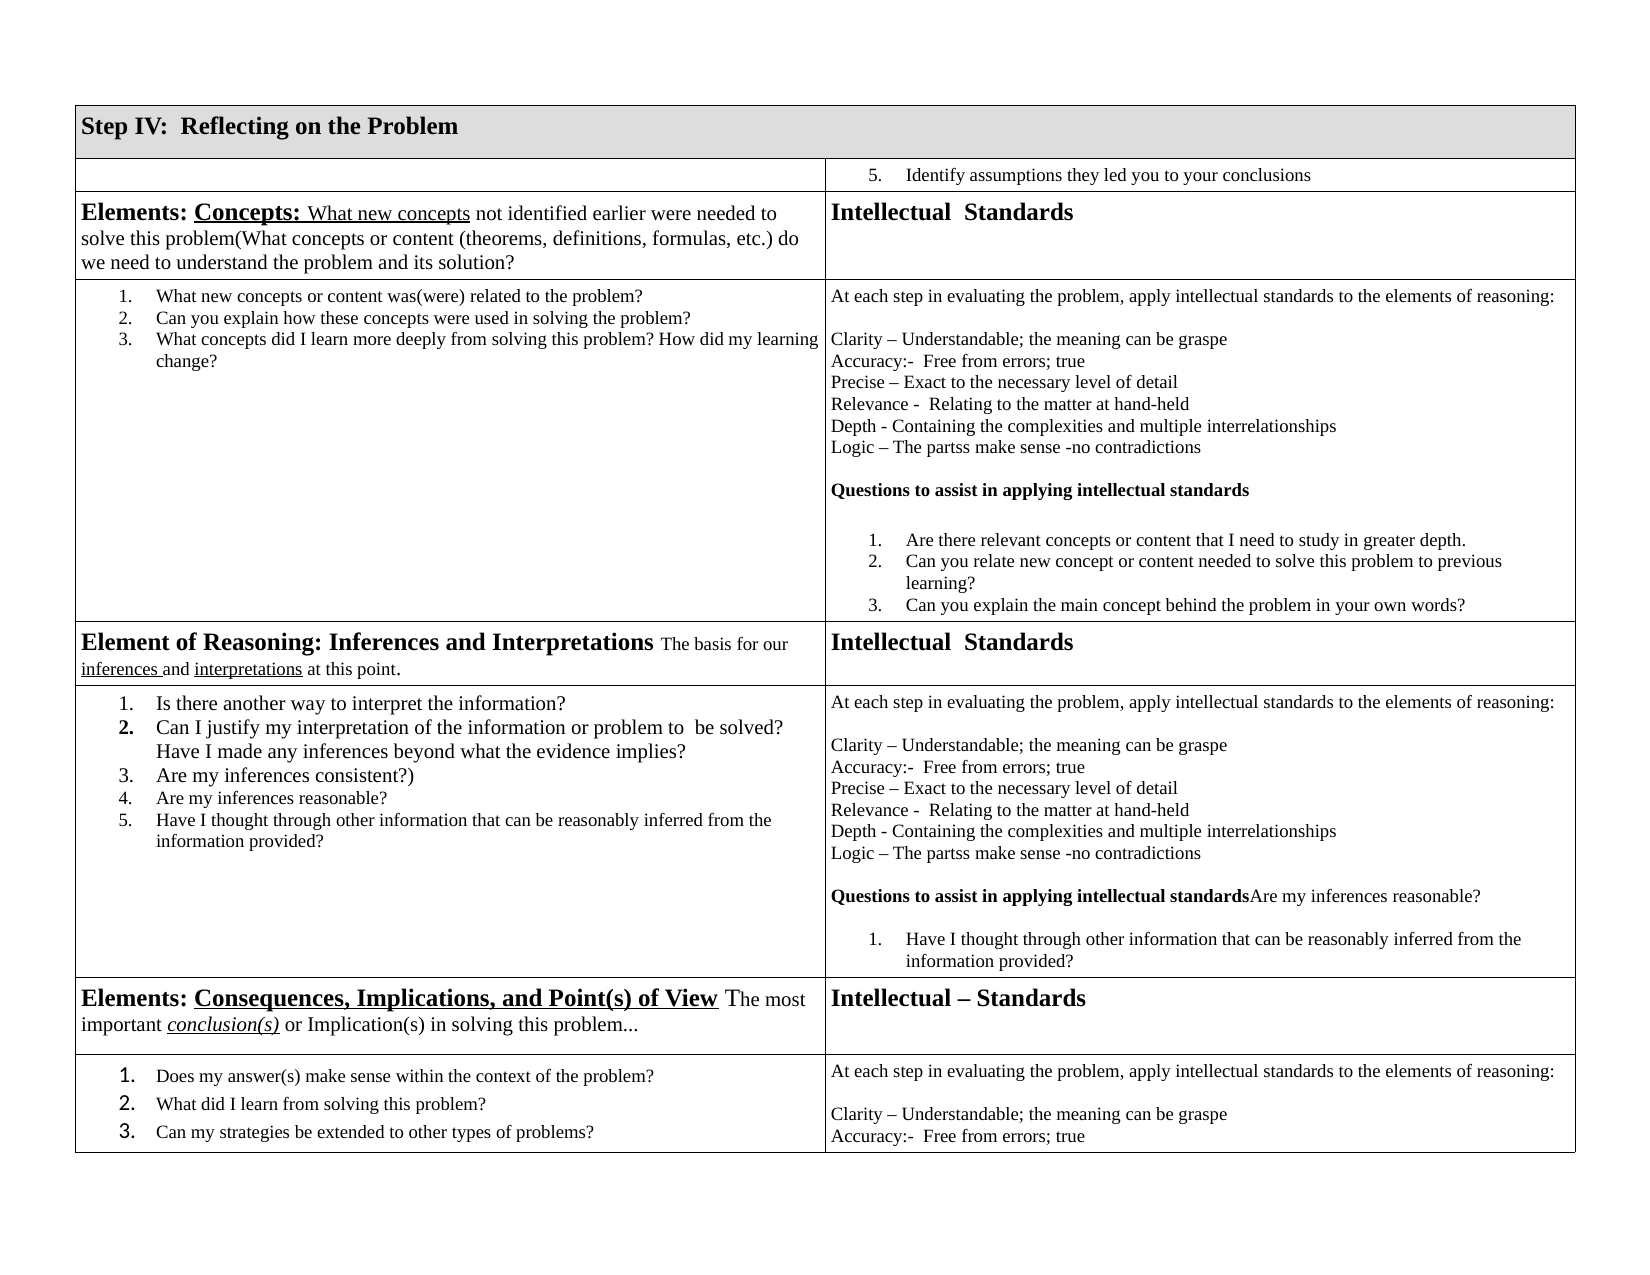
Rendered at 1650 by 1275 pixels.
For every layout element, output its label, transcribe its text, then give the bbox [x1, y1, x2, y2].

table_cell [76, 159, 825, 191]
table_cell Intellectual Standards [826, 622, 1575, 685]
table_cell At each step in evaluating the problem, apply intellectual standards to the elements of reasoning: Clarity – Understandable; the meaning can be graspe Accuracy:- Free from errors; true Precise – Exact to the necessary level of detail Relevance - Relating to the matter at hand-held Depth - Containing the complexities and multiple interrelationships Logic – The partss make sense -no contradictions Questions to assist in applying intellectual standards ? Are my inferences reasonableSearch for negative as well as positive implications within the context of Implications: What would I have done differently in attempting to solve this problem? Can you describe benefits in solving the problem (technical, social, environments, ethical) Does the answer make sense? - Does it seem reasonable? What did I learn? Can I connect it to a different problem? Can I remember what I did? What new connections between content did you learn from solving the problem? Can you interpret your work in a practical or meaningful way? Was the solution a surprise? Does it seem reasonable? Why/why not? Analyze the process to understand important contributors Accuracy – How could we check on the answer? Evaluate the effects – standardize the process correct assumptions made? Work backward up the model one step at a time if it was not effective Can you check the result? Does the argument make sense? Did you answer all parts of the problem? [826, 1055, 1575, 1152]
table_cell What new concepts or content was(were) related to the problem? Can you explain how these concepts were used in solving the problem? What concepts did I learn more deeply from solving this problem? How did my learning change? [76, 280, 825, 621]
table_cell Intellectual Standards [826, 192, 1575, 279]
table_cell At each step in evaluating the problem, apply intellectual standards to the elements of reasoning: Clarity – Understandable; the meaning can be graspe Accuracy:- Free from errors; true Precise – Exact to the necessary level of detail Relevance - Relating to the matter at hand-held Depth - Containing the complexities and multiple interrelationships Logic – The partss make sense -no contradictions Questions to assist in applying intellectual standardsAre my inferences reasonable? Have I thought through other information that can be reasonably inferred from the information provided? [826, 686, 1575, 977]
table_cell At each step in evaluating the problem, apply intellectual standards to the elements of reasoning: Clarity – Understandable; the meaning can be graspe Accuracy:- Free from errors; true Precise – Exact to the necessary level of detail Relevance - Relating to the matter at hand-held Depth - Containing the complexities and multiple interrelationships Logic – The partss make sense -no contradictions Questions to assist in applying intellectual standards What information was most relevant and useful? Have I gained new insights or knowledge regarding accessing and using information for problem solving? What would I do differently in accessing information for solving a similar problem? Consider the impact of removing assumptions Identify assumptions they led you to your conclusions [826, 159, 1575, 191]
table_cell Elements: Consequences, Implications, and Point(s) of View The most important conclusion(s) or Implication(s) in solving this problem... [76, 978, 825, 1054]
table_cell Does my answer(s) make sense within the context of the problem? What did I learn from solving this problem? Can my strategies be extended to other types of problems? What would I do differently next time? Can I present my analysis and solution using a clear coherent argument reflecting the sophistication appropriate to the problem at hand. Could you state your understanding of the math new math terms, ideas, or processes in my reasoning? Did the plan work logic – Does our conclusion follow from the evidence? Show and discuss solutions - show and name different strategies Relate to previously solved problems Demonstrate general applicability of or have students solve extensions problem solving strategies Discuss special features, e.g. pictures – show how features may influence approach Verify conclusion in different ways – different pathway Can I make well-reasoned conclusions and solutions – testing them against relevant criteria and standards [76, 1055, 825, 1152]
table_cell Element of Reasoning: Inferences and Interpretations The basis for our inferences and interpretations at this point. [76, 622, 825, 685]
table_cell Is there another way to interpret the information? Can I justify my interpretation of the information or problem to be solved? Have I made any inferences beyond what the evidence implies? Are my inferences consistent?) Are my inferences reasonable? Have I thought through other information that can be reasonably inferred from the information provided? [76, 686, 825, 977]
table_cell At each step in evaluating the problem, apply intellectual standards to the elements of reasoning: Clarity – Understandable; the meaning can be graspe Accuracy:- Free from errors; true Precise – Exact to the necessary level of detail Relevance - Relating to the matter at hand-held Depth - Containing the complexities and multiple interrelationships Logic – The partss make sense -no contradictions Questions to assist in applying intellectual standards Are there relevant concepts or content that I need to study in greater depth. Can you relate new concept or content needed to solve this problem to previous learning? Can you explain the main concept behind the problem in your own words? [826, 280, 1575, 621]
table_cell Elements: Concepts: What new concepts not identified earlier were needed to solve this problem(What concepts or content (theorems, definitions, formulas, etc.) do we need to understand the problem and its solution? [76, 192, 825, 279]
table_header Step IV: Reflecting on the Problem [76, 106, 1575, 158]
table_cell Intellectual – Standards [826, 978, 1575, 1054]
